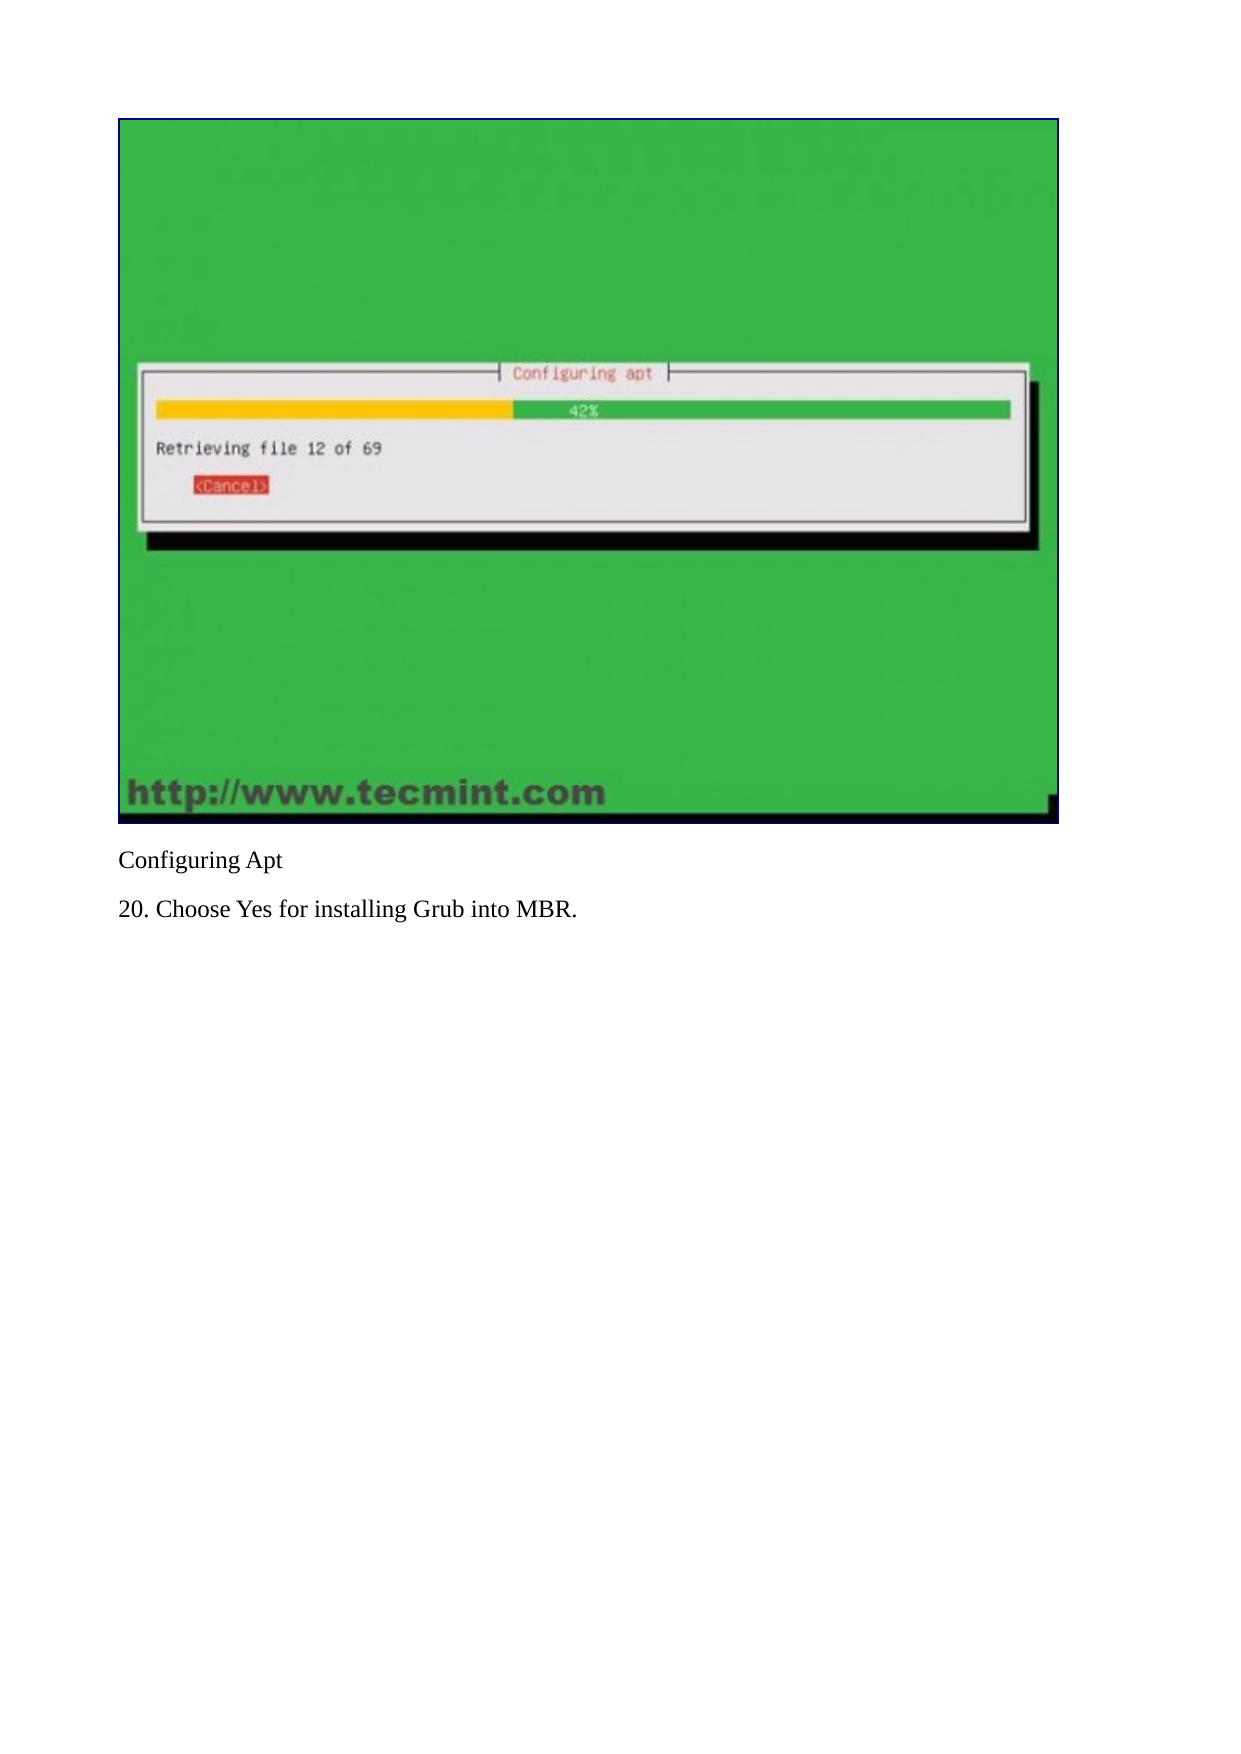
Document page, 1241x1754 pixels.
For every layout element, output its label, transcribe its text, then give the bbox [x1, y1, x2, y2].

text 20. Choose Yes for installing Grub into MBR. [118, 894, 1122, 922]
text Configuring Apt [118, 845, 1122, 873]
picture [120, 120, 1057, 823]
